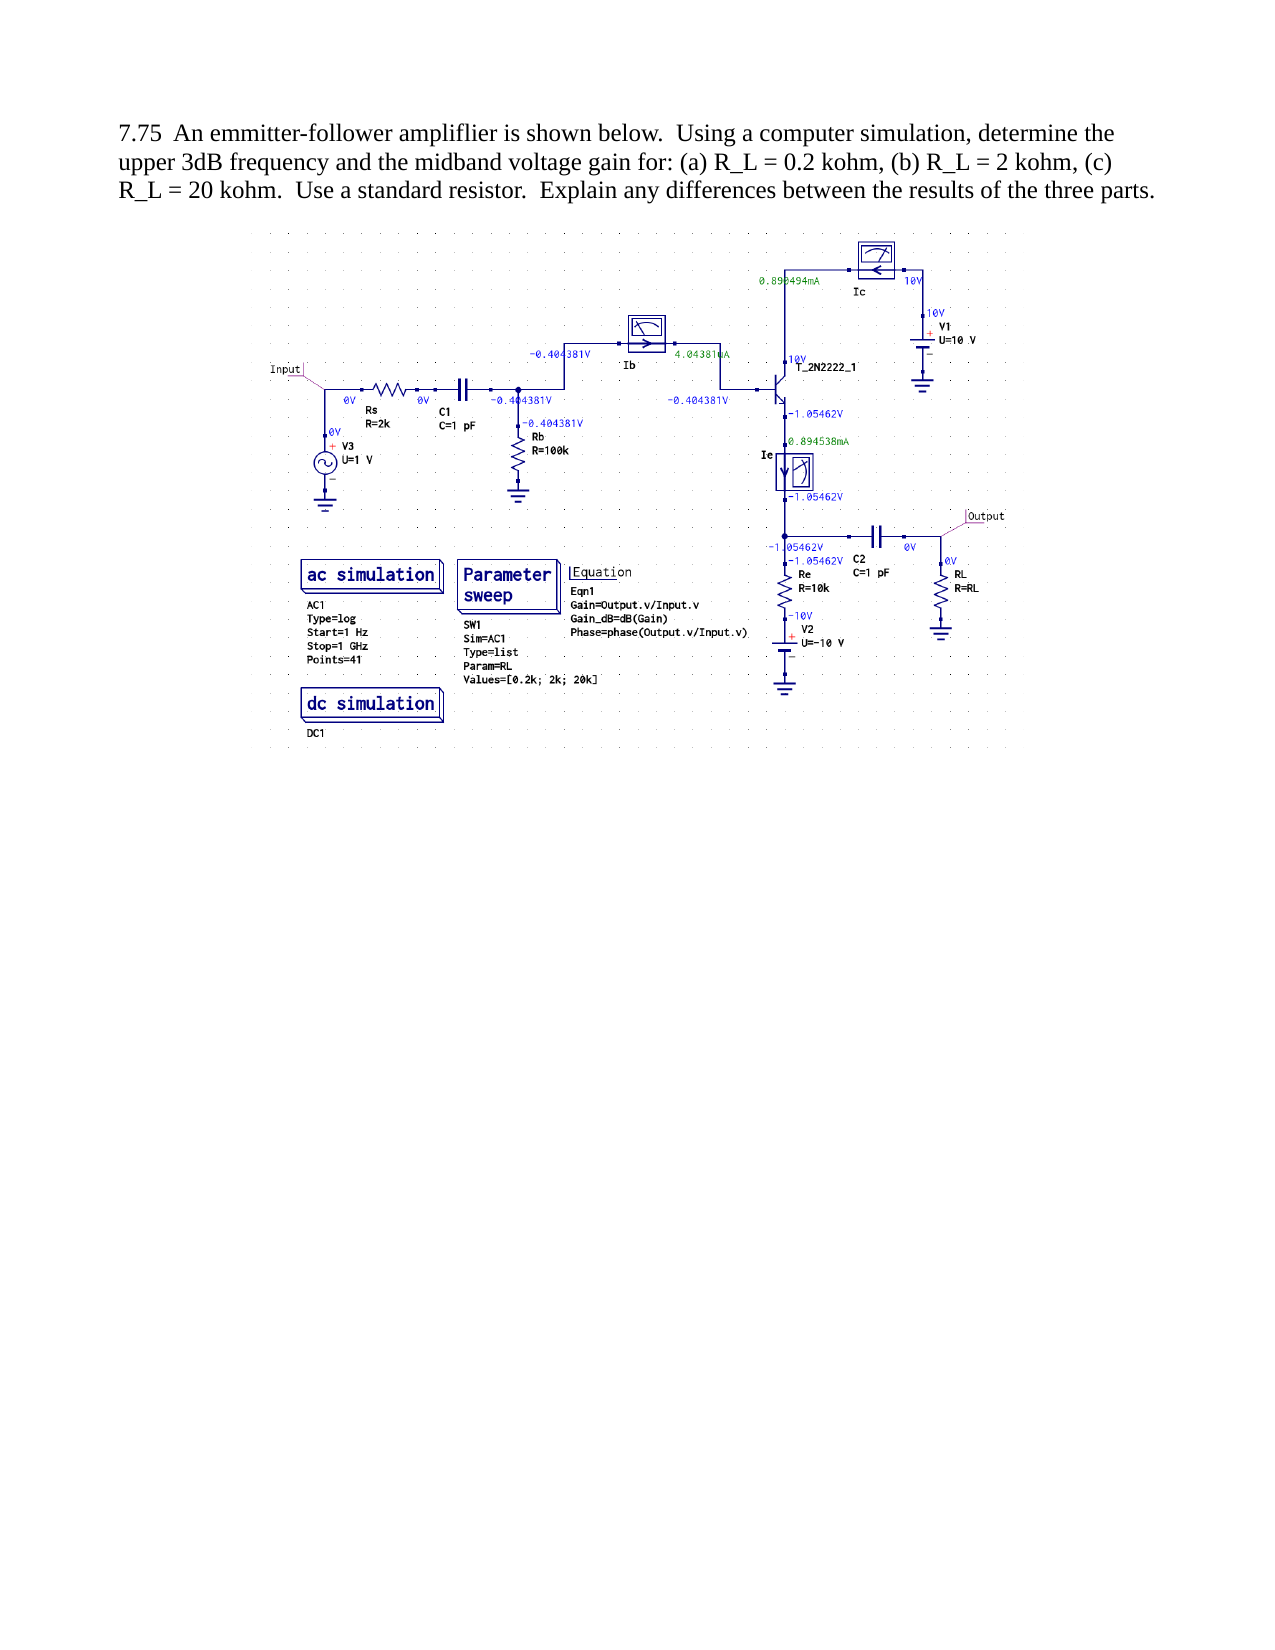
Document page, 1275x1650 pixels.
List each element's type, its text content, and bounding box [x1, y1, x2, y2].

text 7.75 An emmitter-follower ampliflier is shown below. Using a computer simulation, determine the upper 3dB frequency and the midband voltage gain for: (a) R_L = 0.2 kohm, (b) R_L = 2 kohm, (c) R_L = 20 kohm. Use a standard resistor. Explain any differences between the results of the three parts. [118, 118, 1157, 204]
picture [251, 233, 1024, 748]
